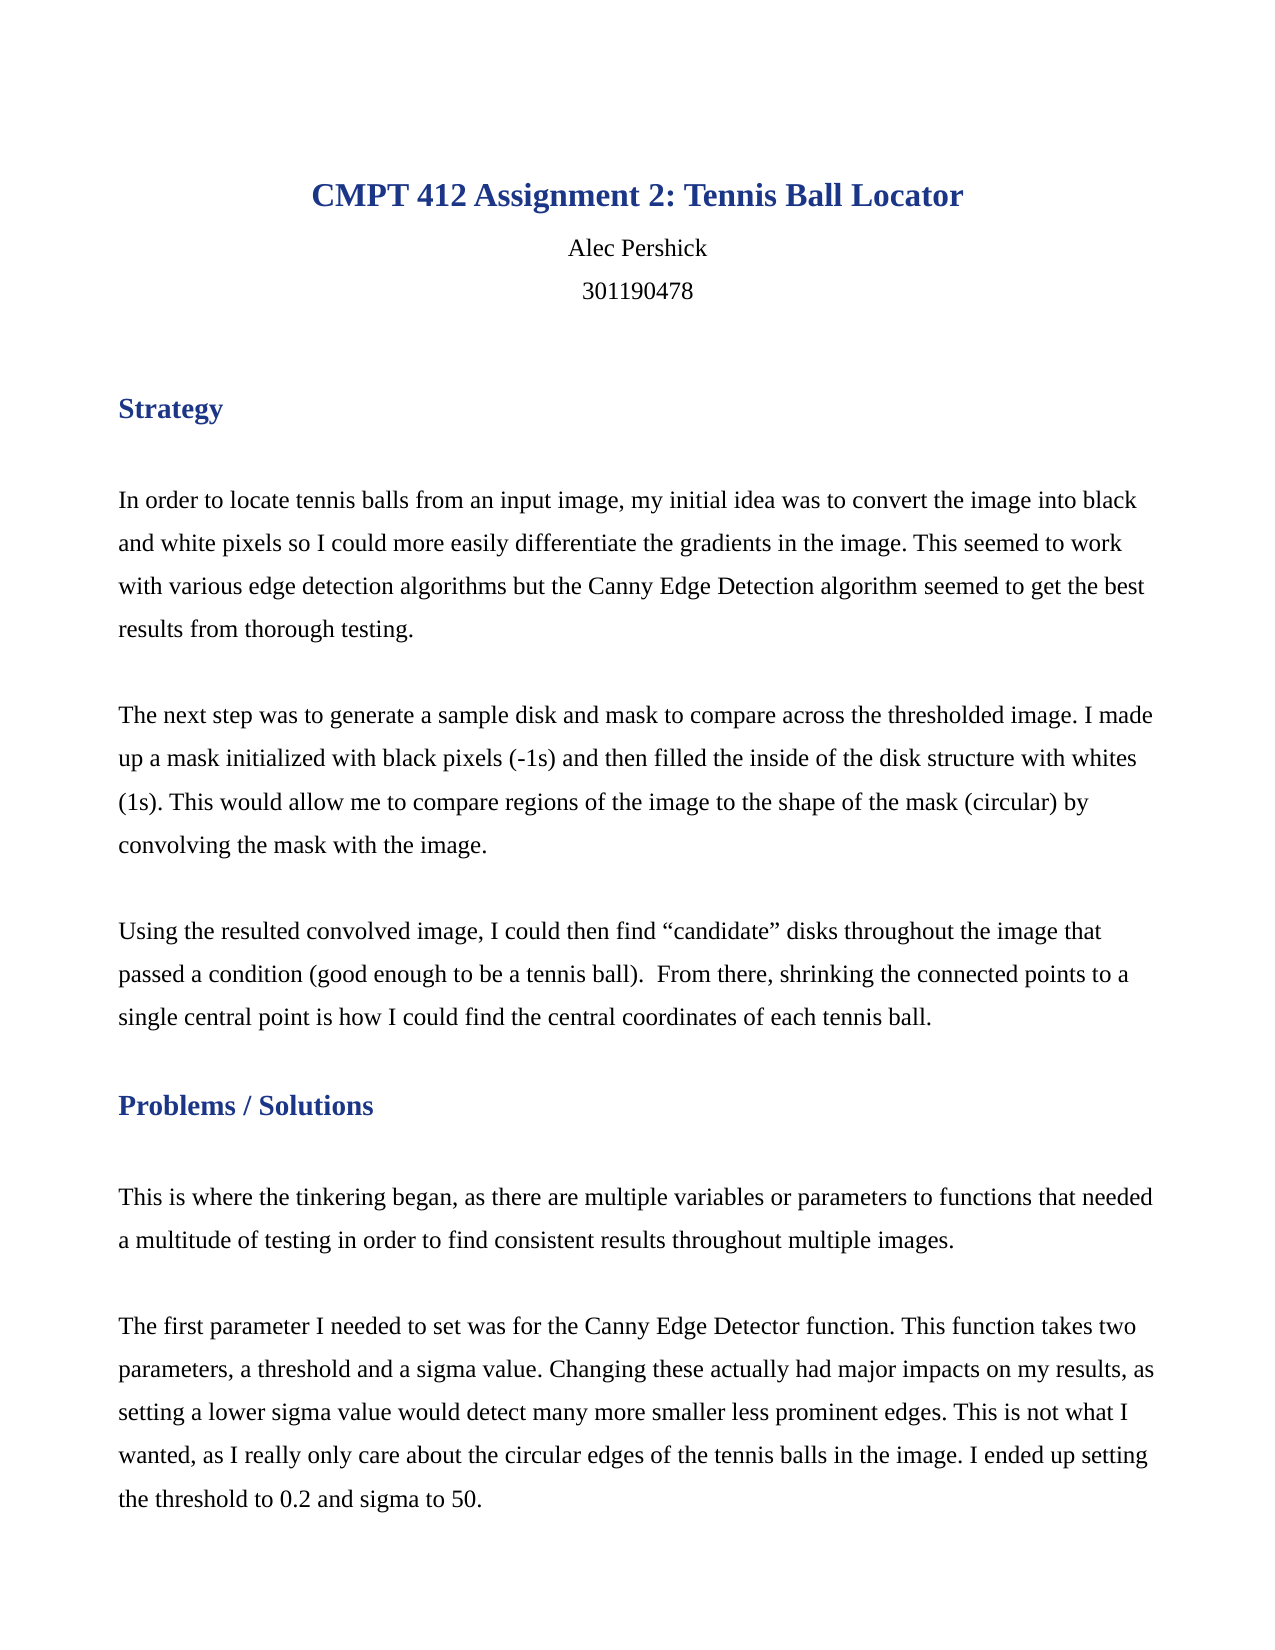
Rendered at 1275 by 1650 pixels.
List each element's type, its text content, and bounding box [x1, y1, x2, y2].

text Using the resulted convolved image, I could then find “candidate” disks throughout the image that passed a condition (good enough to be a tennis ball). From there, shrinking the connected points to a single central point is how I could find the central coordinates of each tennis ball. [118, 916, 1157, 1031]
text The first parameter I needed to set was for the Canny Edge Detector function. This function takes two parameters, a threshold and a sigma value. Changing these actually had major impacts on my results, as setting a lower sigma value would detect many more smaller less prominent edges. This is not what I wanted, as I really only care about the circular edges of the tennis balls in the image. I ended up setting the threshold to 0.2 and sigma to 50. [118, 1311, 1157, 1512]
text The next step was to generate a sample disk and mask to compare across the thresholded image. I made up a mask initialized with black pixels (-1s) and then filled the inside of the disk structure with whites (1s). This would allow me to compare regions of the image to the shape of the mask (circular) by convolving the mask with the image. [118, 700, 1157, 858]
text In order to locate tennis balls from an input image, my initial idea was to convert the image into black and white pixels so I could more easily differentiate the gradients in the image. This seemed to work with various edge detection algorithms but the Canny Edge Detection algorithm seemed to get the best results from thorough testing. [118, 485, 1157, 643]
text This is where the tinkering began, as there are multiple variables or parameters to functions that needed a multitude of testing in order to find consistent results throughout multiple images. [118, 1182, 1157, 1254]
text Alec Pershick [118, 233, 1157, 262]
text Problems / Solutions [118, 1088, 1157, 1122]
text CMPT 412 Assignment 2: Tennis Ball Locator [118, 176, 1157, 214]
text 301190478 [118, 276, 1157, 305]
text Strategy [118, 391, 1157, 425]
